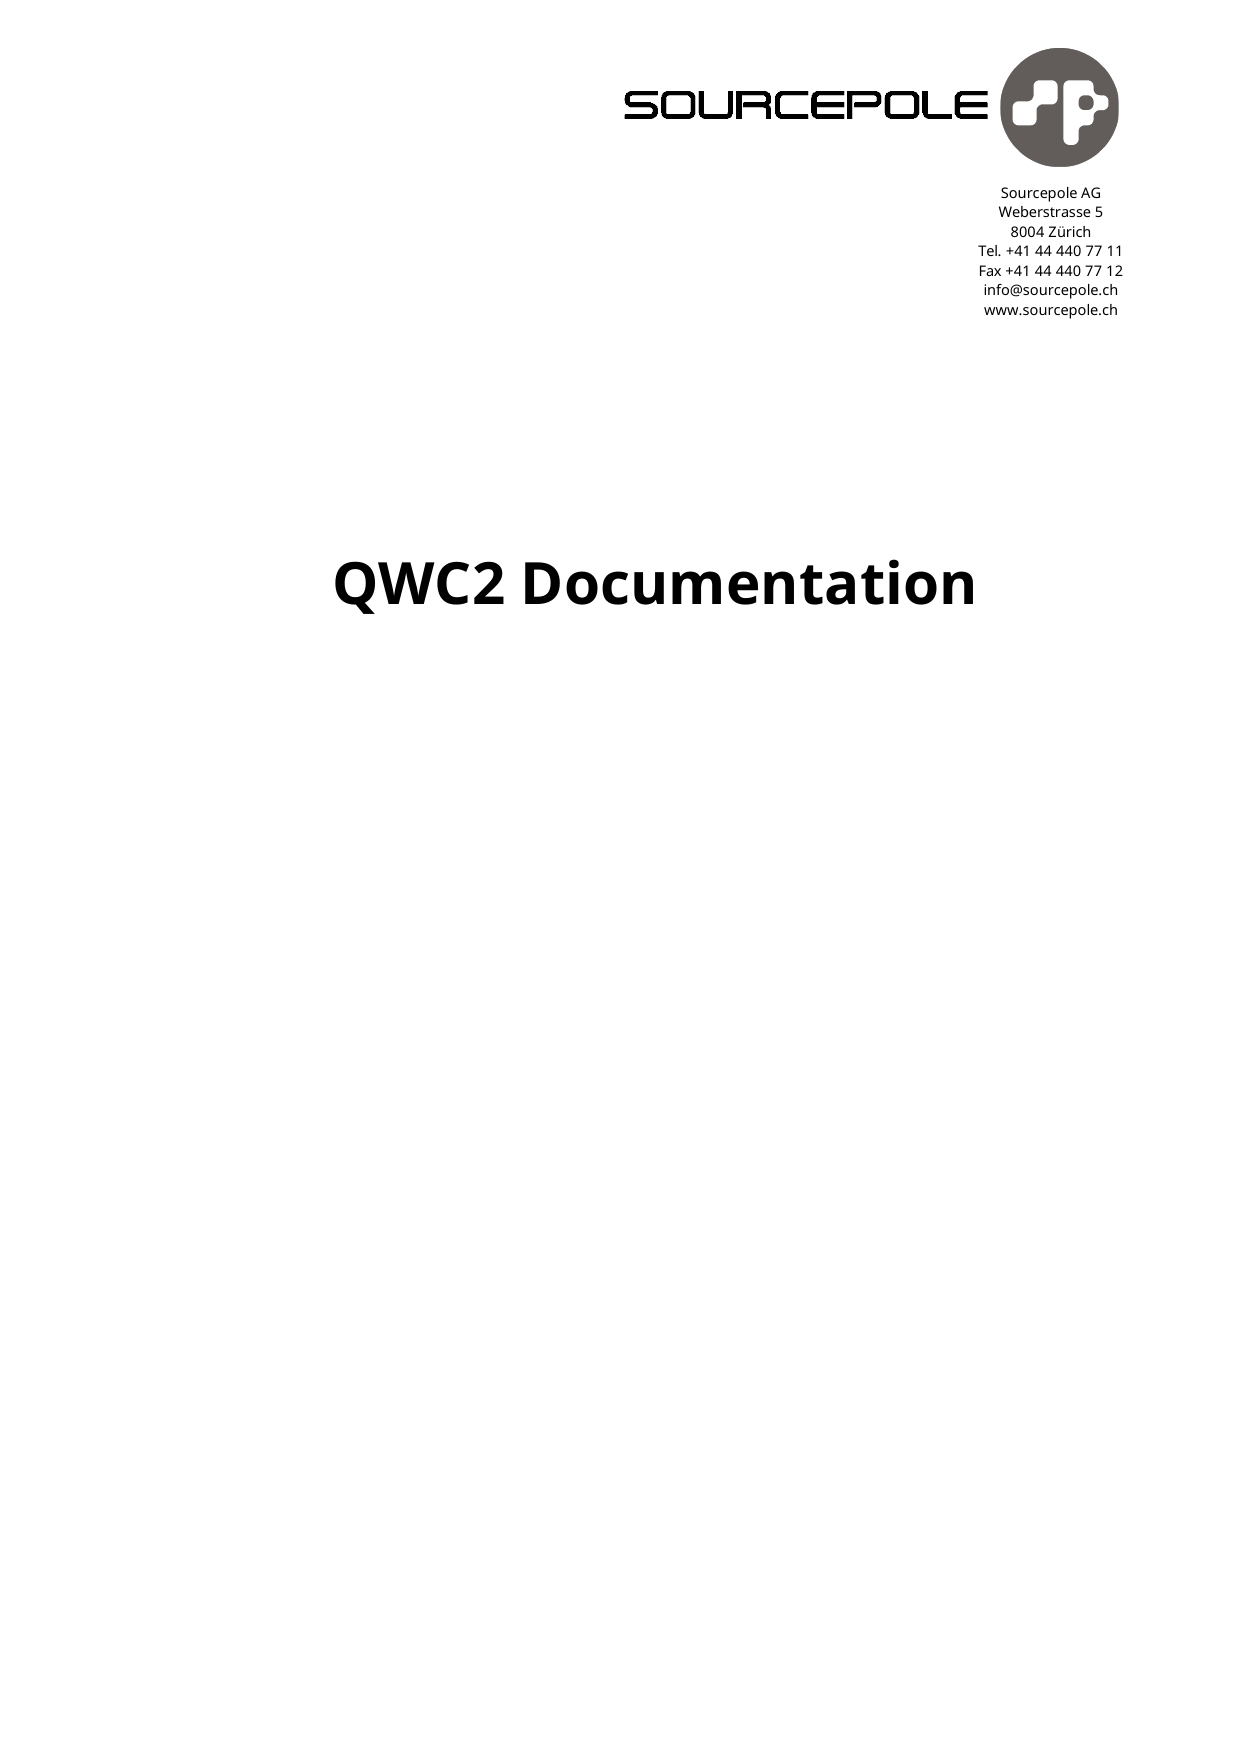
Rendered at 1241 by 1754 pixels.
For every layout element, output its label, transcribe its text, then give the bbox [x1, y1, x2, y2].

text info@sourcepole.ch [925, 280, 1176, 300]
text Fax +41 44 440 77 12 [925, 261, 1176, 280]
picture [1000, 48, 1119, 167]
picture [624, 91, 988, 119]
text Tel. +41 44 440 77 11 [925, 241, 1176, 261]
text www.sourcepole.ch [925, 300, 1176, 319]
text Sourcepole AG [925, 183, 1176, 202]
text 8004 Zürich [925, 222, 1176, 241]
text Weberstrasse 5 [925, 202, 1176, 222]
title QWC2 Documentation [188, 542, 1122, 621]
